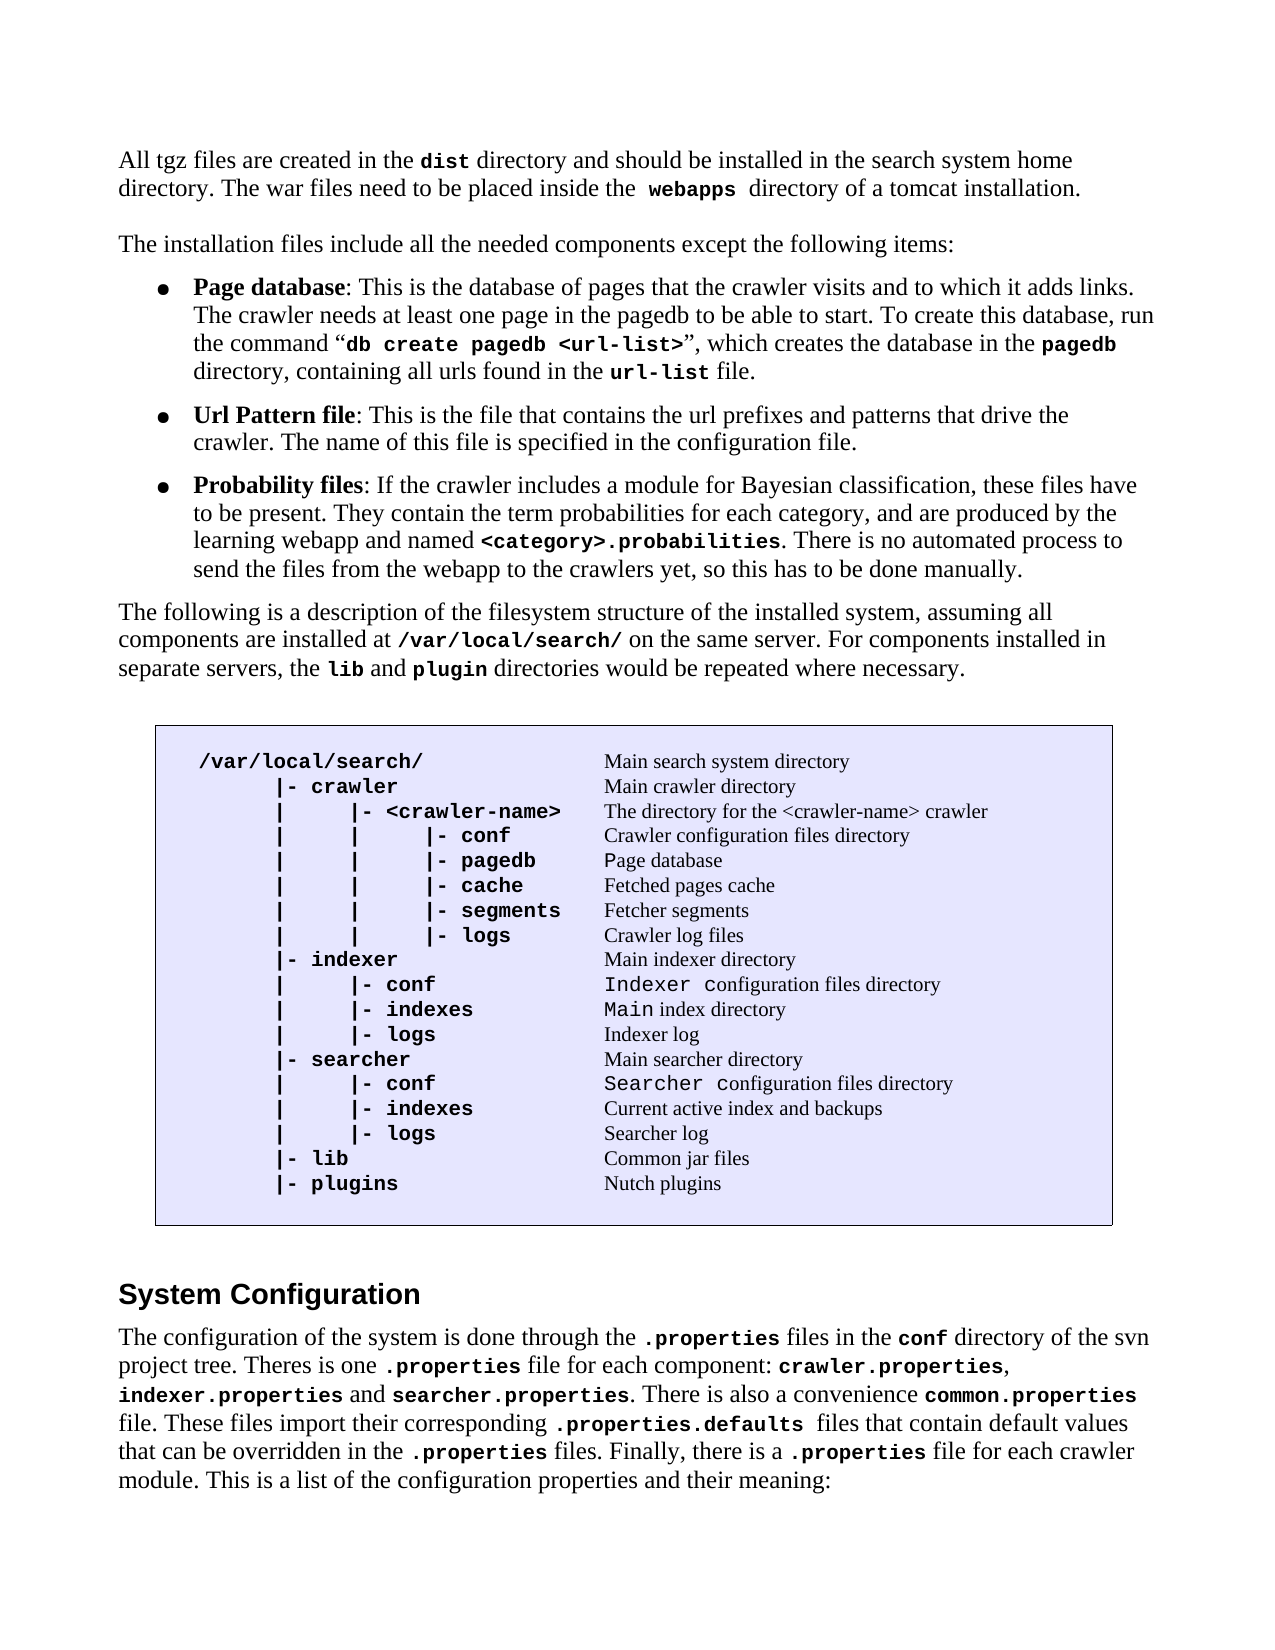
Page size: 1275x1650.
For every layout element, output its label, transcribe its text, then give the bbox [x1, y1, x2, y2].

text All tgz files are created in the dist directory and should be installed in the search system home directory. The war files need to be placed inside the webapps directory of a tomcat installation. [118, 146, 1157, 203]
list Probability files: If the crawler includes a module for Bayesian classification, these files have to be present. They contain the term probabilities for each category, and are produced by the learning webapp and named <category>.probabilities. There is no automated process to send the files from the webapp to the crawlers yet, so this has to be done manually. [156, 471, 1157, 583]
text The configuration of the system is done through the .properties files in the conf directory of the svn project tree. Theres is one .properties file for each component: crawler.properties, indexer.properties and searcher.properties. There is also a convenience common.properties file. These files import their corresponding .properties.defaults files that contain default values that can be overridden in the .properties files. Finally, there is a .properties file for each crawler module. This is a list of the configuration properties and their meaning: [118, 1323, 1157, 1493]
list Url Pattern file: This is the file that contains the url prefixes and patterns that drive the crawler. The name of this file is specified in the configuration file. [156, 401, 1157, 456]
subtitle System Configuration [118, 1278, 1157, 1311]
list Page database: This is the database of pages that the crawler visits and to which it adds links. The crawler needs at least one page in the pagedb to be able to start. To create this database, run the command “db create pagedb <url-list>”, which creates the database in the pagedb directory, containing all urls found in the url-list file. [156, 273, 1157, 386]
text The following is a description of the filesystem structure of the installed system, assuming all components are installed at /var/local/search/ on the same server. For components installed in separate servers, the lib and plugin directories would be repeated where necessary. [118, 598, 1157, 683]
text The installation files include all the needed components except the following items: [118, 231, 1157, 258]
table_header /var/local/search/ Main search system directory |- crawler Main crawler directory | |- <crawler-name> The directory for the <crawler-name> crawler | | |- conf Crawler configuration files directory | | |- pagedb Page database | | |- cache Fetched pages cache | | |- segments Fetcher segments | | |- logs Crawler log files |- indexer Main indexer directory | |- conf Indexer configuration files directory | |- indexes Main index directory | |- logs Indexer log |- searcher Main searcher directory | |- conf Searcher configuration files directory | |- indexes Current active index and backups | |- logs Searcher log |- lib Common jar files |- plugins Nutch plugins [156, 726, 1112, 1225]
